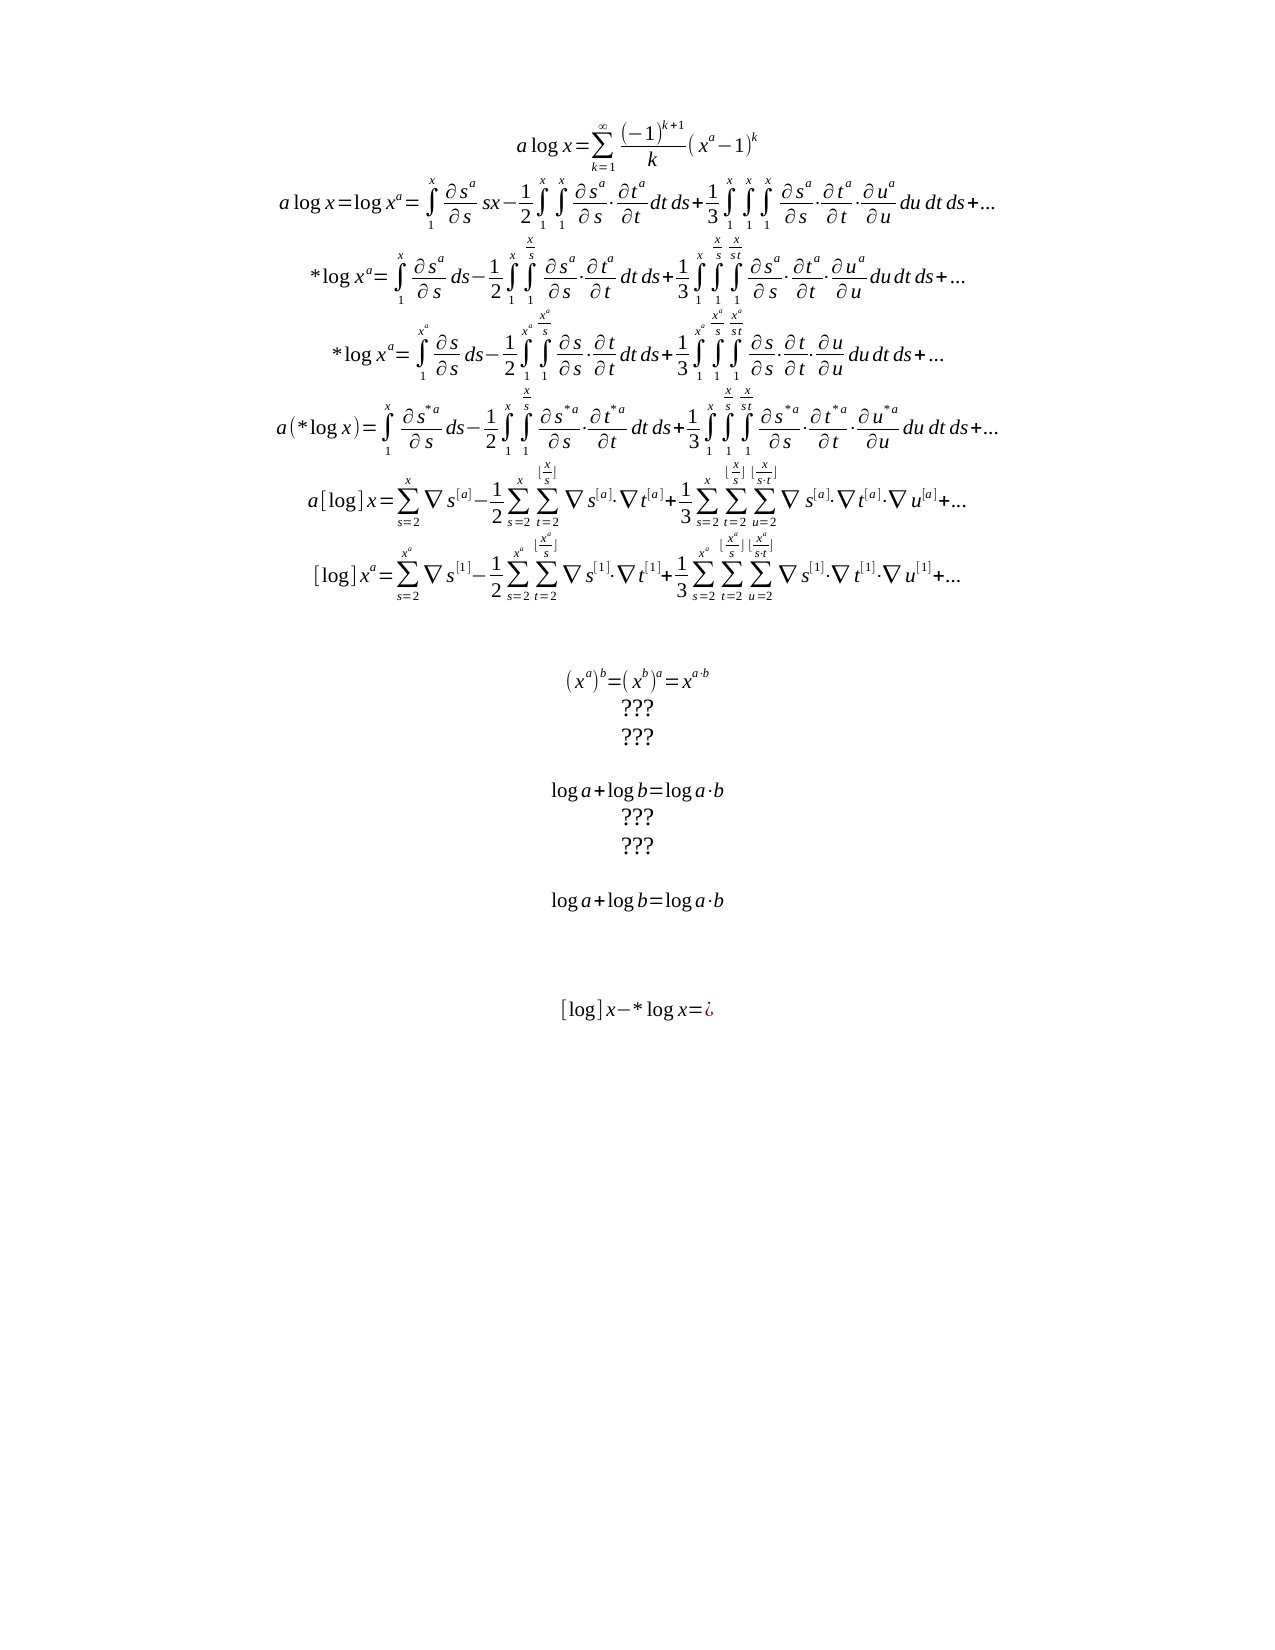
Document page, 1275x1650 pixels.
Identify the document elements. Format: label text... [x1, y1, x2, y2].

text ??? [118, 831, 1157, 860]
text ??? [118, 693, 1157, 722]
text ??? [118, 722, 1157, 750]
text ??? [118, 802, 1157, 831]
